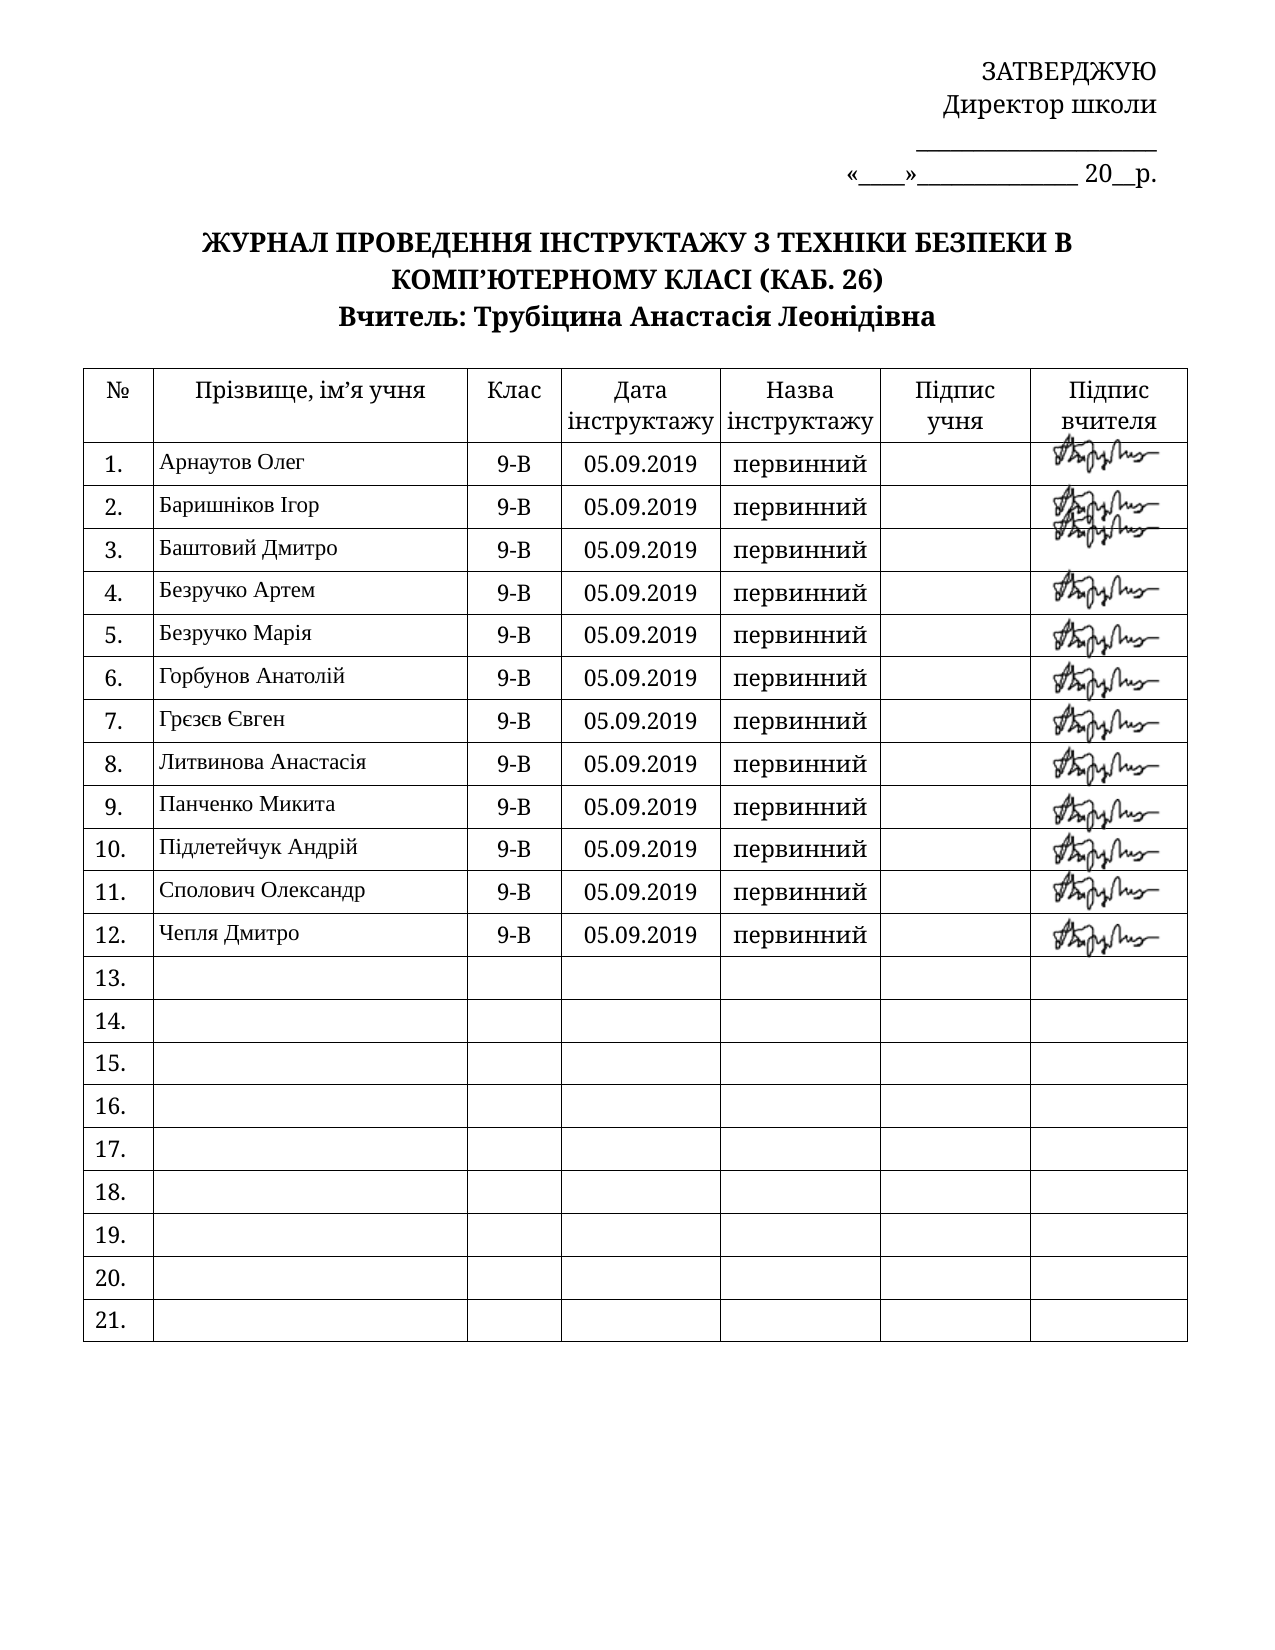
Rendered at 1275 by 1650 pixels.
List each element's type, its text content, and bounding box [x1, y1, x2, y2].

table_cell [881, 914, 1030, 956]
table_cell [154, 1128, 467, 1170]
table_cell [1031, 700, 1048, 742]
table_cell [881, 657, 1030, 699]
table_cell [1031, 957, 1187, 999]
table_cell [468, 1085, 561, 1127]
table_cell Безручко Артем [154, 572, 467, 613]
table_cell [1031, 486, 1048, 528]
table_cell [84, 1214, 153, 1256]
table_cell [1164, 443, 1187, 485]
table_cell [562, 1000, 720, 1042]
table_cell [721, 1000, 880, 1042]
table_cell [84, 1128, 153, 1170]
table_cell 05.09.2019 [562, 615, 720, 656]
table_cell [881, 829, 1030, 870]
table_cell Горбунов Анатолій [154, 657, 467, 699]
table_cell Баштовий Дмитро [154, 529, 467, 571]
table_cell [468, 1171, 561, 1213]
table_cell [562, 1085, 720, 1127]
table_cell [154, 1085, 467, 1127]
table_cell первинний [721, 486, 880, 528]
picture [1048, 425, 1164, 557]
table_cell [881, 743, 1030, 785]
table_cell [881, 700, 1030, 742]
table_cell [1164, 572, 1187, 613]
table_cell [562, 1257, 720, 1298]
table_cell 9-В [468, 443, 561, 485]
table_cell 05.09.2019 [562, 529, 720, 571]
table_cell [84, 572, 153, 613]
table_cell [154, 1043, 467, 1084]
table_cell 9-В [468, 615, 561, 656]
table_cell Баришніков Ігор [154, 486, 467, 528]
table_cell [84, 829, 153, 870]
table_cell [84, 957, 153, 999]
table_cell [881, 1000, 1030, 1042]
table_cell [1031, 1043, 1187, 1084]
table_cell [468, 1300, 561, 1341]
table_cell Сполович Олександр [154, 871, 467, 913]
table_cell первинний [721, 572, 880, 613]
table_cell [1031, 443, 1048, 485]
table_cell [562, 1300, 720, 1341]
table_cell [154, 1257, 467, 1298]
table_cell [468, 1257, 561, 1298]
table_cell первинний [721, 914, 880, 956]
table_cell [721, 1128, 880, 1170]
table_cell [1031, 1085, 1187, 1127]
table_cell [84, 657, 153, 699]
table_cell [468, 1000, 561, 1042]
text _____________________ [118, 121, 1157, 155]
table_cell [1031, 615, 1048, 656]
table_cell [721, 1214, 880, 1256]
table_cell [154, 1171, 467, 1213]
text ЖУРНАЛ ПРОВЕДЕННЯ ІНСТРУКТАЖУ З ТЕХНІКИ БЕЗПЕКИ В КОМП’ЮТЕРНОМУ КЛАСІ (КАБ. 26) [118, 223, 1157, 297]
table_cell 05.09.2019 [562, 486, 720, 528]
table_cell [154, 1300, 467, 1341]
table_cell 9-В [468, 786, 561, 827]
table_cell [1031, 1000, 1187, 1042]
table_cell [1031, 657, 1048, 699]
table_cell [154, 1000, 467, 1042]
table_cell [1031, 914, 1048, 956]
table_cell [1031, 1214, 1187, 1256]
table_cell 05.09.2019 [562, 871, 720, 913]
table_cell [1164, 743, 1187, 785]
table_cell первинний [721, 529, 880, 571]
table_cell [721, 1171, 880, 1213]
table_cell [468, 1128, 561, 1170]
table_cell [1164, 615, 1187, 656]
table_cell 05.09.2019 [562, 914, 720, 956]
table_cell [468, 1214, 561, 1256]
table_cell 05.09.2019 [562, 657, 720, 699]
table_cell 05.09.2019 [562, 786, 720, 827]
table_cell [84, 871, 153, 913]
table_cell 9-В [468, 871, 561, 913]
table_header Клас [468, 369, 561, 442]
table_cell 9-В [468, 657, 561, 699]
table_cell [1031, 1300, 1187, 1341]
table_cell [84, 786, 153, 827]
table_cell [1031, 829, 1048, 870]
table_cell первинний [721, 443, 880, 485]
table_cell Чепля Дмитро [154, 914, 467, 956]
text Директор школи [118, 87, 1157, 121]
table_cell 05.09.2019 [562, 572, 720, 613]
table_header Назва інструктажу [721, 369, 880, 442]
table_cell [881, 615, 1030, 656]
table_cell 9-В [468, 914, 561, 956]
table_cell Арнаутов Олег [154, 443, 467, 485]
table_cell [881, 1043, 1030, 1084]
table_cell [881, 443, 1030, 485]
table_cell 9-В [468, 486, 561, 528]
table_cell [562, 1171, 720, 1213]
table_cell [1031, 1171, 1187, 1213]
table_cell [881, 486, 1030, 528]
table_cell [1164, 486, 1187, 528]
table_cell [84, 743, 153, 785]
table_cell [1164, 700, 1187, 742]
table_cell [154, 957, 467, 999]
table_cell [881, 572, 1030, 613]
table_cell [84, 529, 153, 571]
table_cell первинний [721, 871, 880, 913]
table_cell [562, 1214, 720, 1256]
text «____»______________ 20__р. [118, 155, 1157, 189]
table_cell [84, 1300, 153, 1341]
table_cell [562, 957, 720, 999]
table_cell [154, 1214, 467, 1256]
table_cell Підлетейчук Андрій [154, 829, 467, 870]
table_cell [881, 529, 1030, 571]
table_cell 9-В [468, 700, 561, 742]
table_cell [1031, 1128, 1187, 1170]
table_cell [84, 1257, 153, 1298]
table_cell [881, 786, 1030, 827]
table_cell [881, 1128, 1030, 1170]
table_cell 9-В [468, 529, 561, 571]
table_header Дата інструктажу [562, 369, 720, 442]
table_cell [881, 1214, 1030, 1256]
table_cell [1164, 786, 1187, 827]
table_header Прізвище, ім’я учня [154, 369, 467, 442]
table_cell [84, 1171, 153, 1213]
table_cell [721, 1085, 880, 1127]
table_cell [84, 914, 153, 956]
table_cell [468, 957, 561, 999]
table_cell первинний [721, 657, 880, 699]
table_cell [721, 1257, 880, 1298]
table_cell 9-В [468, 829, 561, 870]
table_cell [1031, 871, 1048, 913]
table_cell Литвинова Анастасія [154, 743, 467, 785]
table_cell первинний [721, 700, 880, 742]
table_cell [1031, 786, 1048, 827]
table_cell [721, 1300, 880, 1341]
table_cell [84, 486, 153, 528]
table_cell первинний [721, 786, 880, 827]
text Вчитель: Трубіцина Анастасія Леонідівна [118, 297, 1157, 334]
table_cell [84, 700, 153, 742]
table_cell [881, 957, 1030, 999]
table_cell [84, 1000, 153, 1042]
text ЗАТВЕРДЖУЮ [118, 53, 1157, 87]
table_cell Безручко Марія [154, 615, 467, 656]
table_cell [881, 871, 1030, 913]
table_cell [1031, 743, 1048, 785]
table_cell [1031, 572, 1048, 613]
table_cell [468, 1043, 561, 1084]
table_cell [1031, 1257, 1187, 1298]
table_cell [1164, 657, 1187, 699]
table_cell 05.09.2019 [562, 743, 720, 785]
table_cell 9-В [468, 572, 561, 613]
table_cell [562, 1128, 720, 1170]
table_cell 05.09.2019 [562, 443, 720, 485]
table_cell [84, 1043, 153, 1084]
table_cell [721, 957, 880, 999]
table_cell [881, 1085, 1030, 1127]
table_cell 05.09.2019 [562, 829, 720, 870]
table_cell первинний [721, 743, 880, 785]
table_cell Панченко Микита [154, 786, 467, 827]
table_cell Грєзєв Євген [154, 700, 467, 742]
table_cell [881, 1257, 1030, 1298]
table_cell [1031, 529, 1187, 571]
table_cell [881, 1171, 1030, 1213]
table_header № [84, 369, 153, 442]
table_cell [881, 1300, 1030, 1341]
table_cell [84, 615, 153, 656]
table_cell [721, 1043, 880, 1084]
table_cell первинний [721, 829, 880, 870]
table_cell 05.09.2019 [562, 700, 720, 742]
table_cell первинний [721, 615, 880, 656]
table_cell 9-В [468, 743, 561, 785]
table_header Підпис вчителя [1031, 369, 1187, 442]
table_cell [1164, 871, 1187, 913]
table_cell [1164, 829, 1187, 870]
table_cell [562, 1043, 720, 1084]
picture [1048, 561, 1164, 966]
table_cell [84, 1085, 153, 1127]
table_header Підпис учня [881, 369, 1030, 442]
table_cell [84, 443, 153, 485]
table_cell [1164, 914, 1187, 956]
